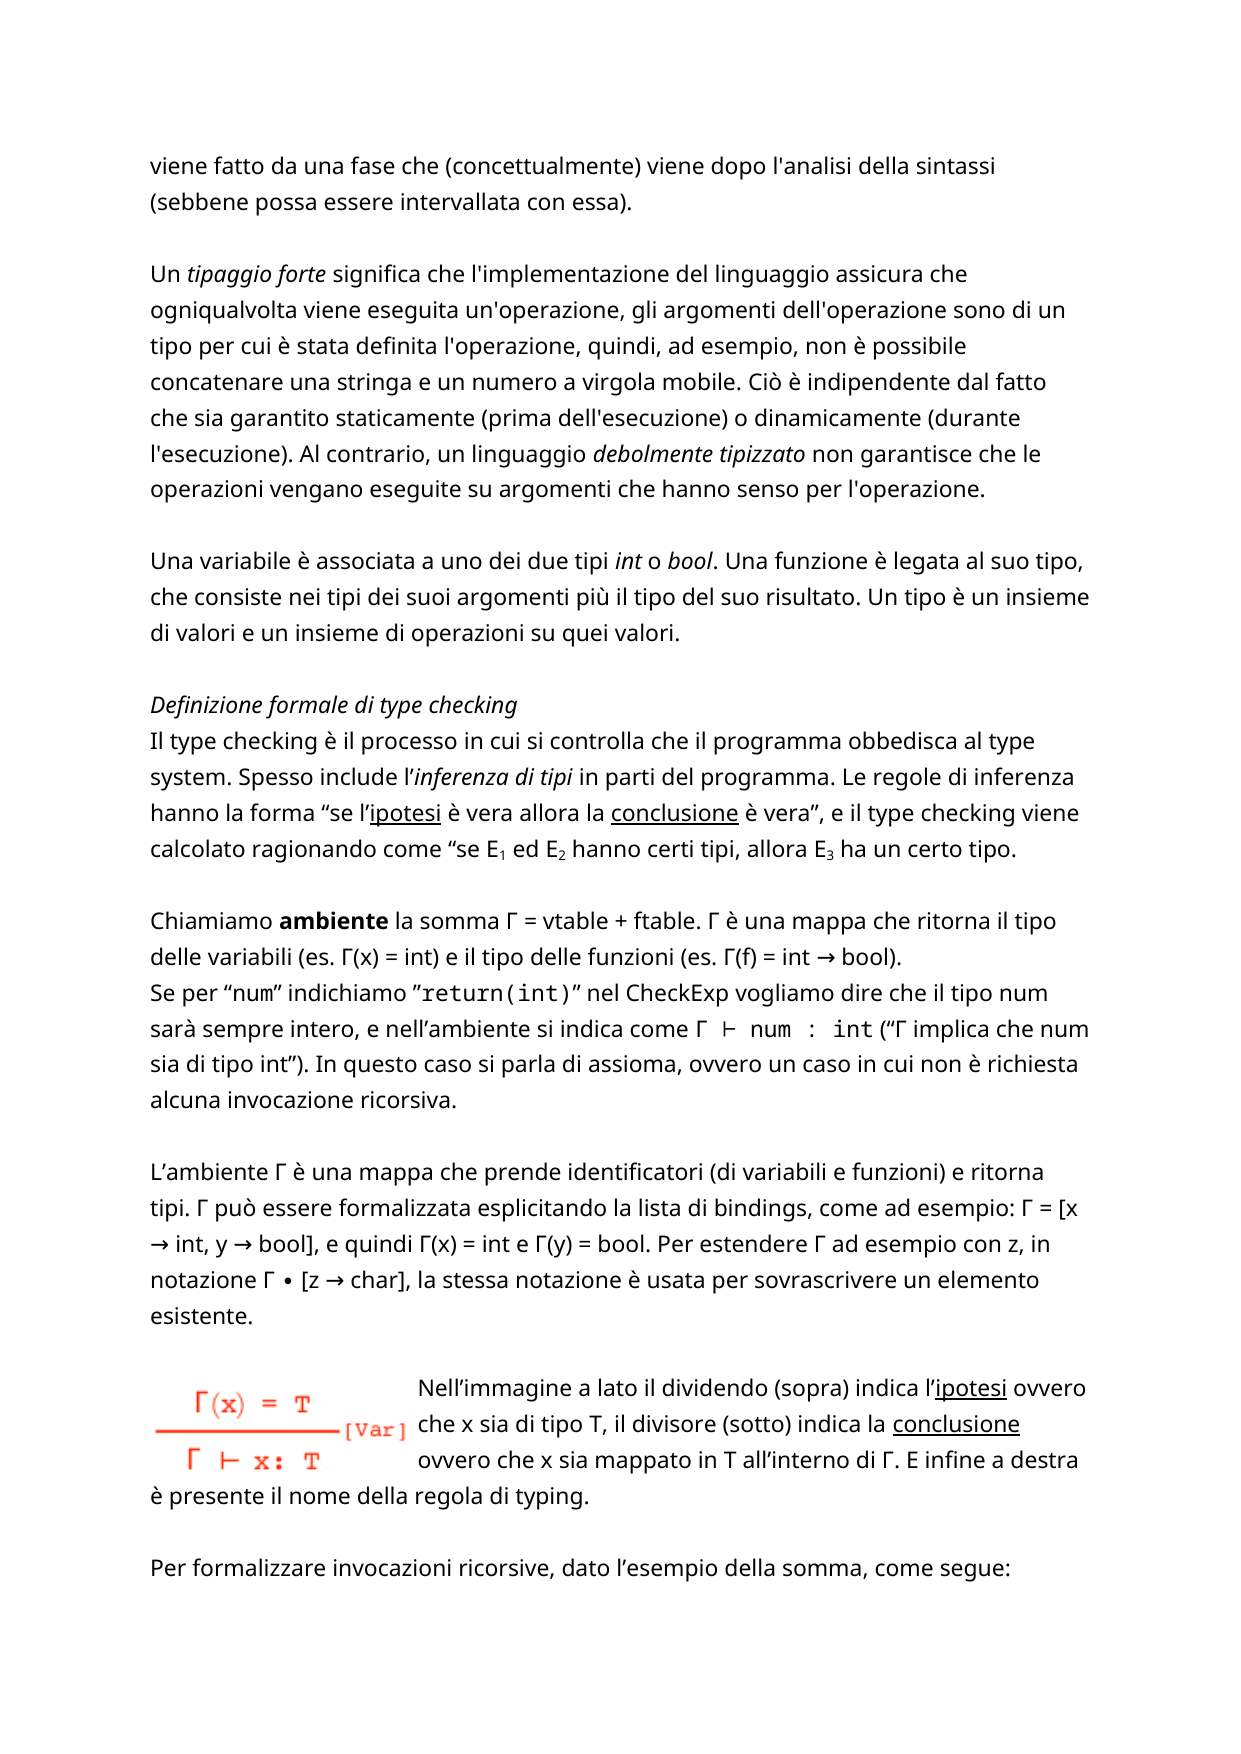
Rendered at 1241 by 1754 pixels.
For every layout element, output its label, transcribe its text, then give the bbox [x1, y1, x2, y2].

text L’ambiente Γ è una mappa che prende identificatori (di variabili e funzioni) e ritorna tipi. Γ può essere formalizzata esplicitando la lista di bindings, come ad esempio: Γ = [x → int, y → bool], e quindi Γ(x) = int e Γ(y) = bool. Per estendere Γ ad esempio con z, in notazione Γ ∙ [z → char], la stessa notazione è usata per sovrascrivere un elemento esistente. [150, 1156, 1090, 1331]
text Un tipaggio forte significa che l'implementazione del linguaggio assicura che ogniqualvolta viene eseguita un'operazione, gli argomenti dell'operazione sono di un tipo per cui è stata definita l'operazione, quindi, ad esempio, non è possibile concatenare una stringa e un numero a virgola mobile. Ciò è indipendente dal fatto che sia garantito staticamente (prima dell'esecuzione) o dinamicamente (durante l'esecuzione). Al contrario, un linguaggio debolmente tipizzato non garantisce che le operazioni vengano eseguite su argomenti che hanno senso per l'operazione. [150, 258, 1090, 505]
text viene fatto da una fase che (concettualmente) viene dopo l'analisi della sintassi (sebbene possa essere intervallata con essa). [150, 150, 1090, 217]
text Nell’immagine a lato il dividendo (sopra) indica l’ipotesi ovvero che x sia di tipo T, il divisore (sotto) indica la conclusione ovvero che x sia mappato in T all’interno di Γ. E infine a destra è presente il nome della regola di typing. [150, 1372, 1090, 1511]
text Se per “num” indichiamo ”return(int)” nel CheckExp vogliamo dire che il tipo num sarà sempre intero, e nell’ambiente si indica come Γ ⊢ num : int (“Γ implica che num sia di tipo int”). In questo caso si parla di assioma, ovvero un caso in cui non è richiesta alcuna invocazione ricorsiva. [150, 977, 1090, 1116]
text Una variabile è associata a uno dei due tipi int o bool. Una funzione è legata al suo tipo, che consiste nei tipi dei suoi argomenti più il tipo del suo risultato. Un tipo è un insieme di valori e un insieme di operazioni su quei valori. [150, 545, 1090, 648]
picture [150, 1381, 418, 1479]
text Il type checking è il processo in cui si controlla che il programma obbedisca al type system. Spesso include l’inferenza di tipi in parti del programma. Le regole di inferenza hanno la forma “se l’ipotesi è vera allora la conclusione è vera”, e il type checking viene calcolato ragionando come “se E1 ed E2 hanno certi tipi, allora E3 ha un certo tipo. [150, 725, 1090, 864]
text Definizione formale di type checking [150, 689, 1090, 720]
text Per formalizzare invocazioni ricorsive, dato l’esempio della somma, come segue: [150, 1552, 1090, 1583]
text Chiamiamo ambiente la somma Γ = vtable + ftable. Γ è una mappa che ritorna il tipo delle variabili (es. Γ(x) = int) e il tipo delle funzioni (es. Γ(f) = int → bool). [150, 905, 1090, 972]
